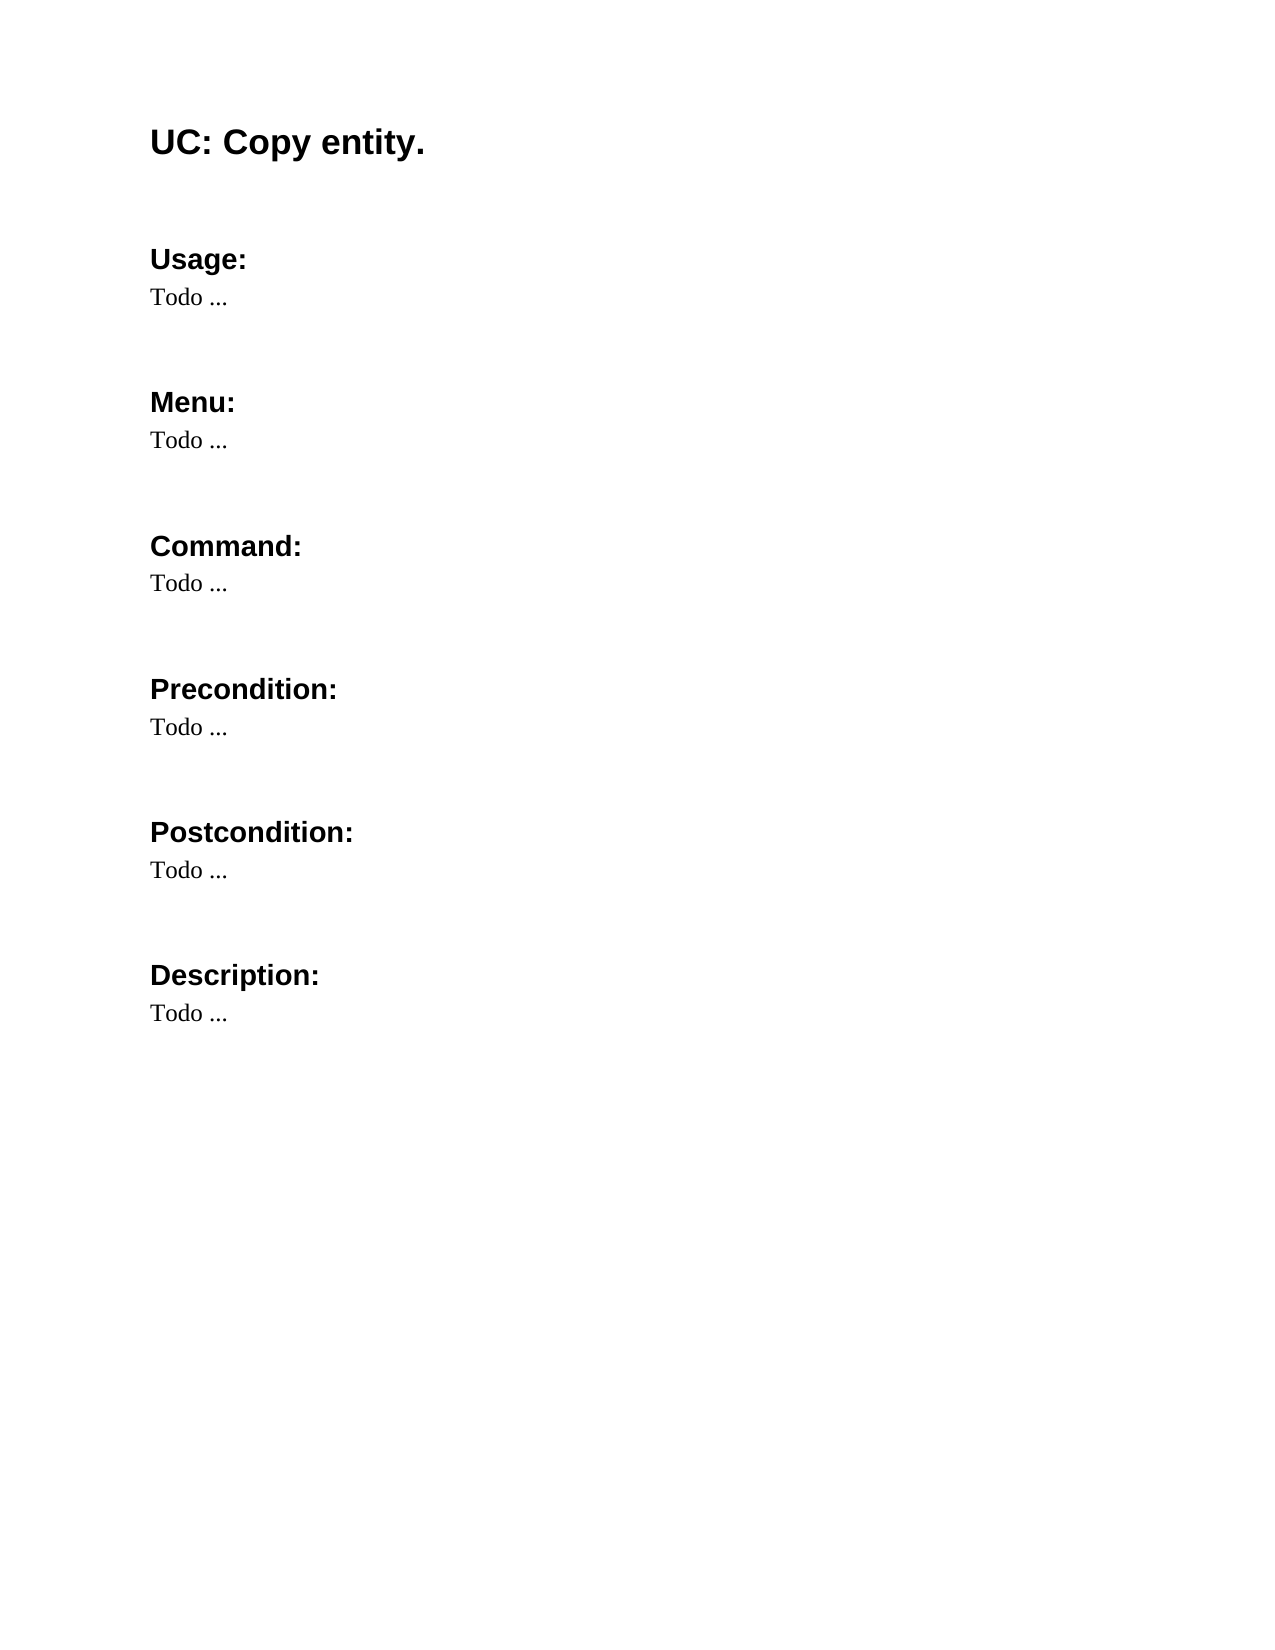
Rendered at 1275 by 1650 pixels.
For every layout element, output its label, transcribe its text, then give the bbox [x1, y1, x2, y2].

subtitle Precondition: [150, 672, 1125, 705]
text Todo ... [150, 568, 1125, 597]
text Todo ... [150, 282, 1125, 311]
subtitle Postcondition: [150, 815, 1125, 848]
text Todo ... [150, 425, 1125, 454]
subtitle Command: [150, 529, 1125, 562]
text Todo ... [150, 998, 1125, 1027]
subtitle Description: [150, 958, 1125, 992]
subtitle UC: Copy entity. [150, 121, 1125, 162]
text Todo ... [150, 712, 1125, 740]
subtitle Usage: [150, 242, 1125, 276]
text Todo ... [150, 855, 1125, 883]
subtitle Menu: [150, 386, 1125, 419]
